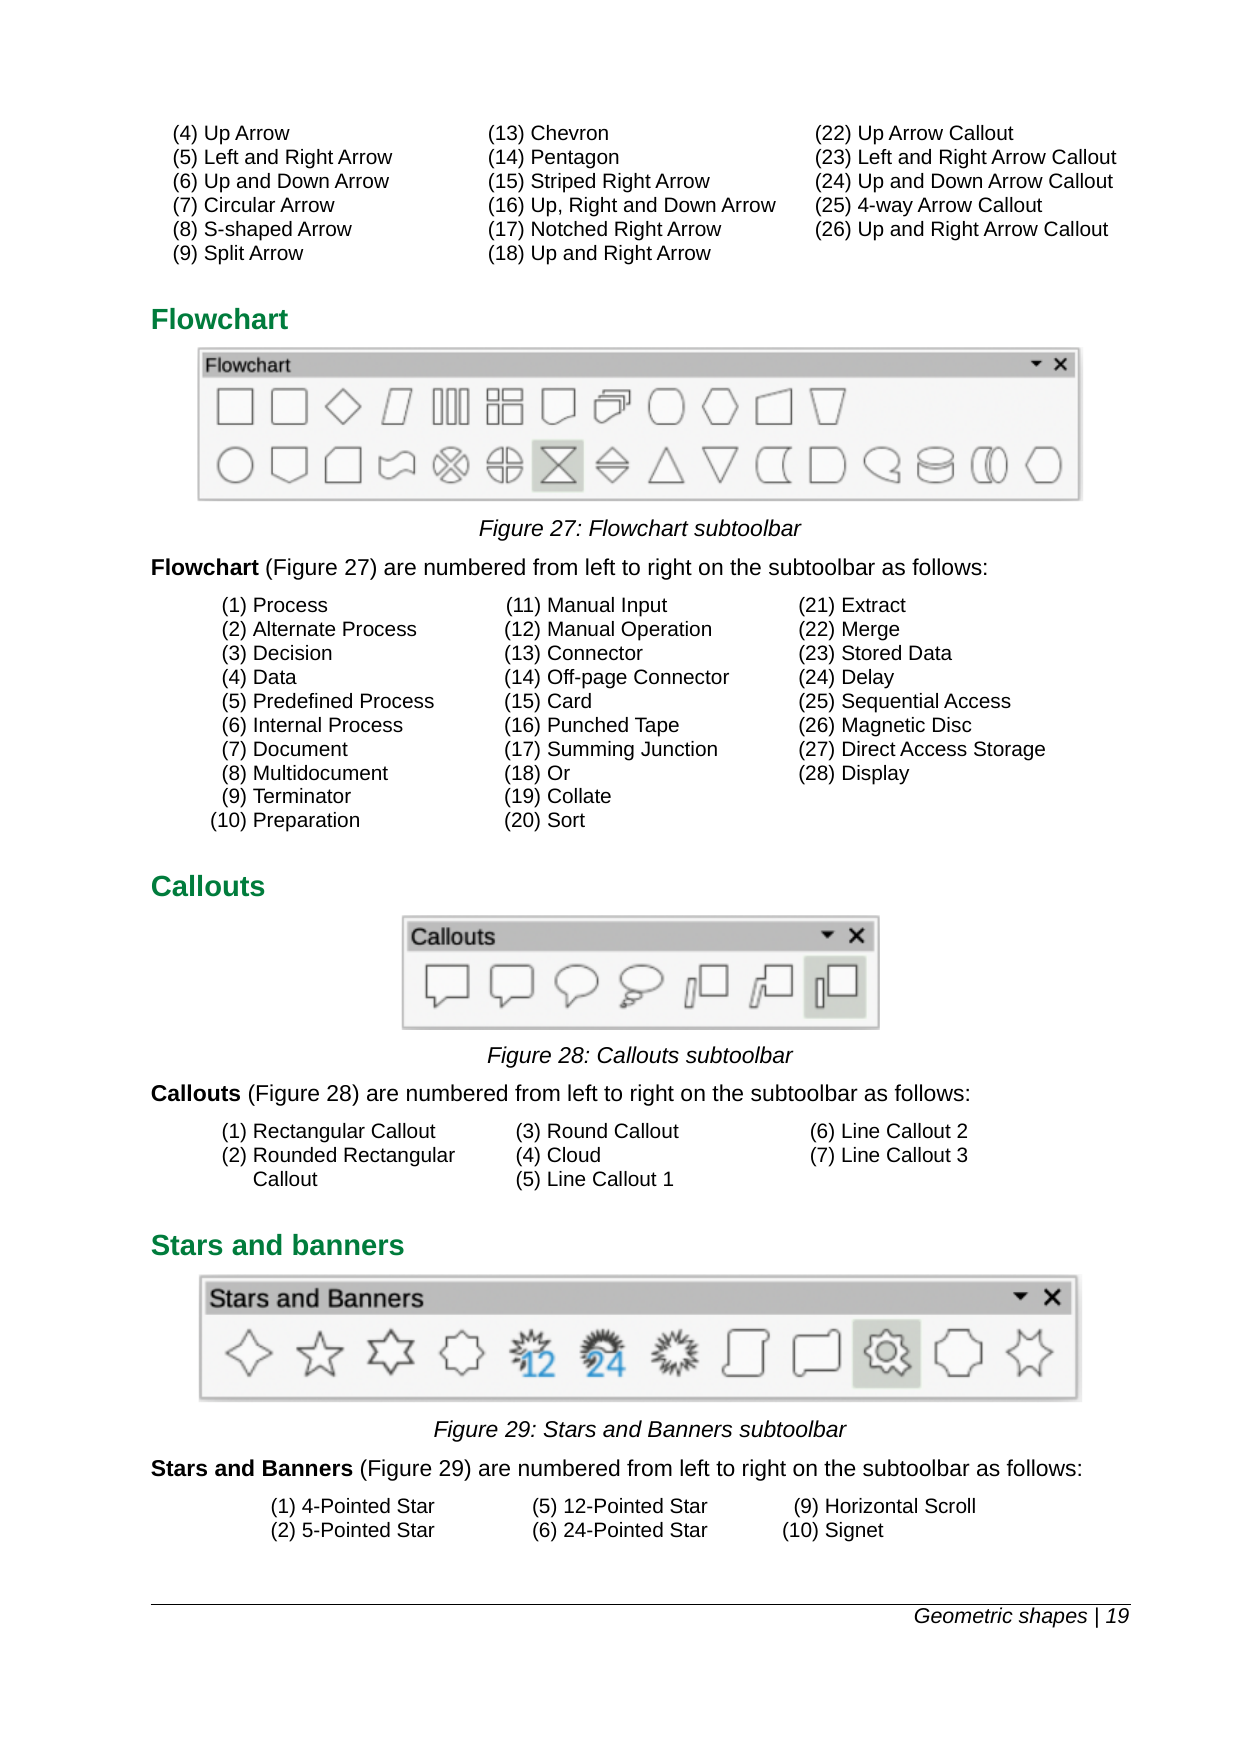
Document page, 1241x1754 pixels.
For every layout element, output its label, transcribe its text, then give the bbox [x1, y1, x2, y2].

table_header Rectangular Callout Rounded Rectangular Callout [200, 1119, 493, 1203]
subtitle Stars and banners [151, 1228, 1131, 1262]
table_header 12-Pointed Star 24-Pointed Star Explosion Vertical Scroll [510, 1494, 771, 1554]
list Stars and Banners (Figure 29) are numbered from left to right on the subtoolbar as follows: [151, 1455, 1131, 1481]
text Figure 29: Stars and Banners subtoolbar [198, 1416, 1083, 1442]
table_header Line Callout 2 Line Callout 3 [788, 1119, 1082, 1203]
table_header Extract Merge Stored Data Delay Sequential Access Magnetic Disc Direct Access Storage Display [788, 593, 1082, 844]
table_header Right Arrow Left Arrow Down Arrow Up Arrow Left and Right Arrow Up and Down Arrow Circular Arrow S-shaped Arrow Split Arrow [151, 121, 477, 277]
table_header Right Arrow Callout Left Arrow Callout Down Arrow Callout Up Arrow Callout Left and Right Arrow Callout Up and Down Arrow Callout 4-way Arrow Callout Up and Right Arrow Callout [804, 121, 1131, 277]
subtitle Callouts [151, 869, 1131, 903]
text Figure 27: Flowchart subtoolbar [197, 515, 1084, 541]
table_header 4-Pointed Star 5-Pointed Star 6-Pointed Star 8-Pointed Star [249, 1494, 510, 1554]
picture [198, 1274, 1084, 1404]
table_header Horizontal Scroll Signet Door-plate 6-Point Star, Concave [771, 1494, 1033, 1554]
table_header Manual Input Manual Operation Connector Off-page Connector Card Punched Tape Summing Junction Or Collate Sort [494, 593, 788, 844]
picture [401, 915, 880, 1030]
subtitle Flowchart [151, 302, 1131, 336]
picture [197, 347, 1085, 503]
list Flowchart (Figure 27) are numbered from left to right on the subtoolbar as follows: [151, 554, 1131, 580]
table_header Right or Left Arrow 4-way Arrow Corner Right Arrow Chevron Pentagon Striped Right Arrow Up, Right and Down Arrow Notched Right Arrow Up and Right Arrow [477, 121, 804, 277]
list Callouts (Figure 28) are numbered from left to right on the subtoolbar as follows: [151, 1080, 1131, 1107]
table_header Process Alternate Process Decision Data Predefined Process Internal Process Document Multidocument Terminator Preparation [200, 593, 494, 844]
table_header Round Callout Cloud Line Callout 1 [494, 1119, 788, 1203]
text Figure 28: Callouts subtoolbar [402, 1042, 880, 1068]
